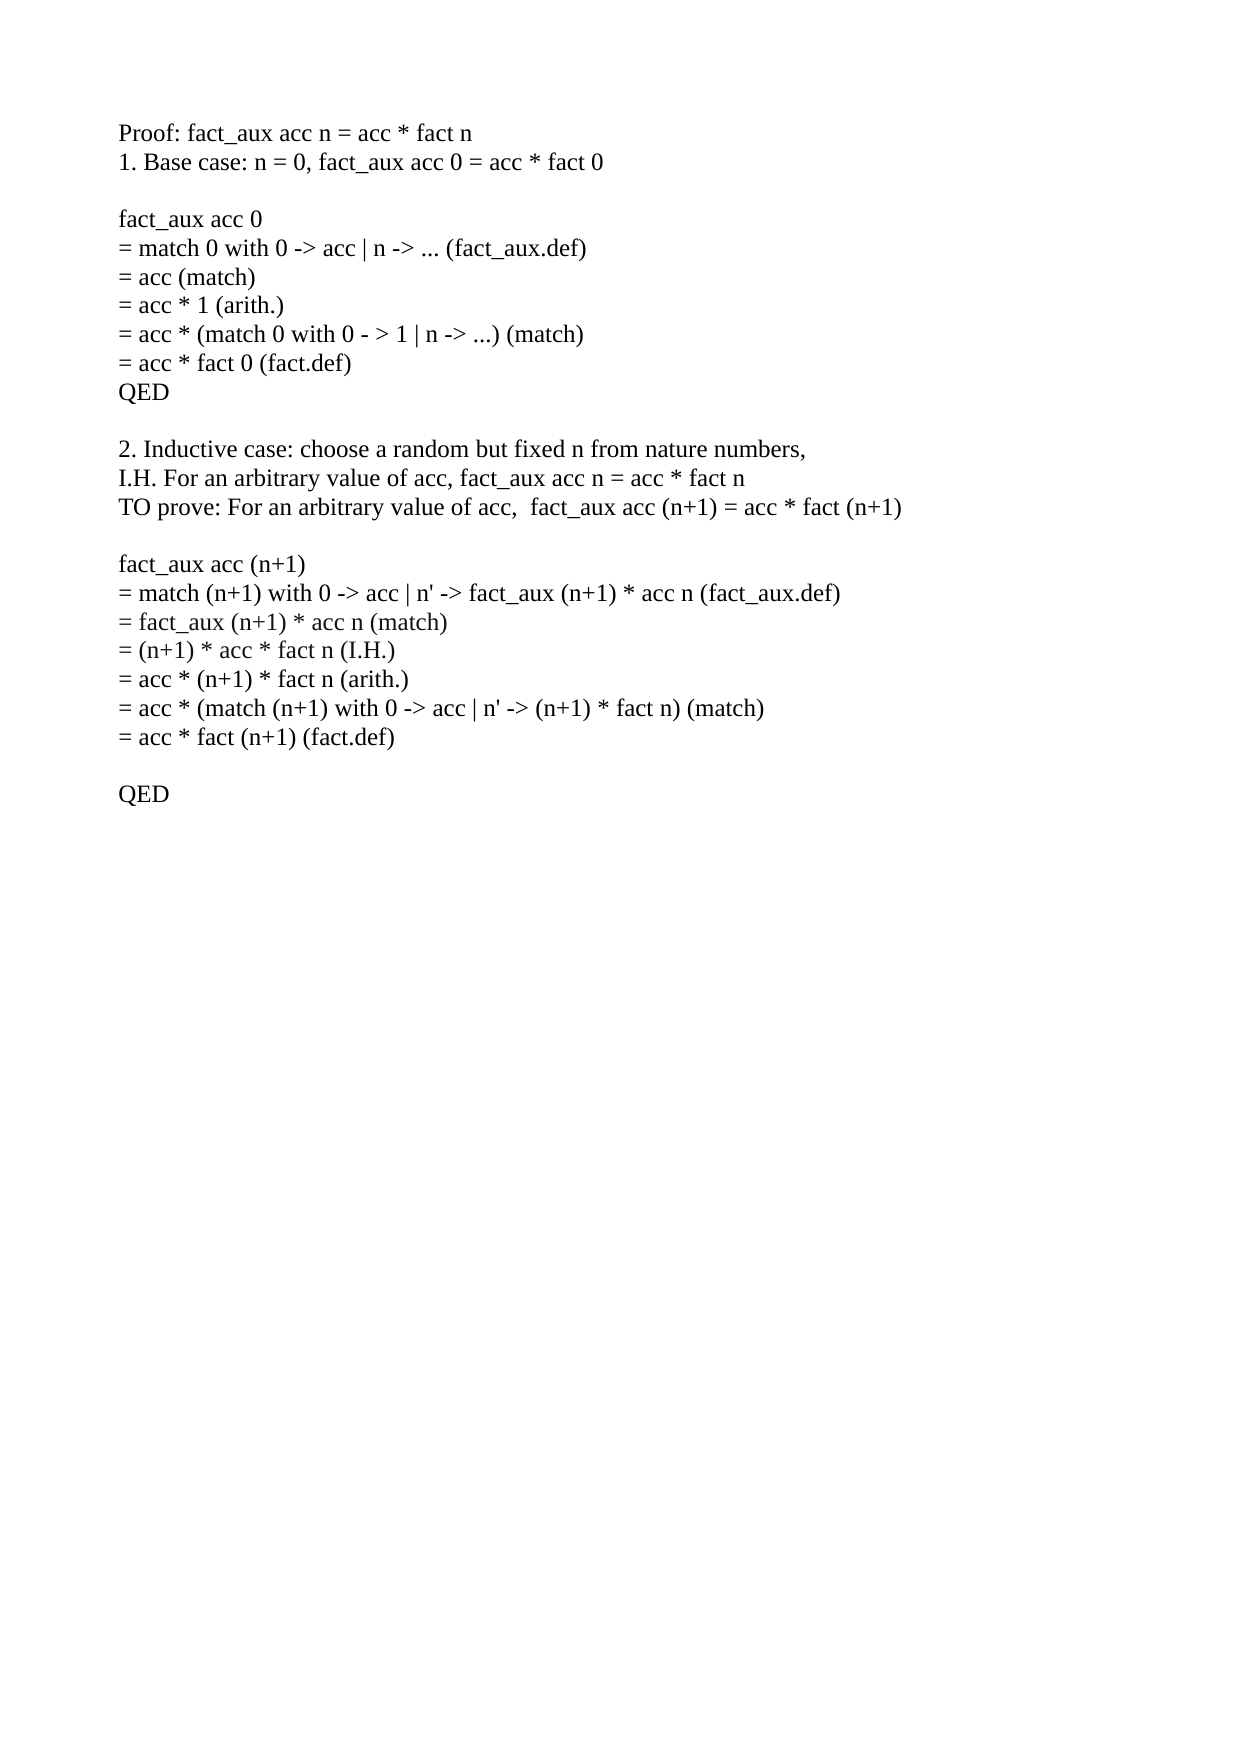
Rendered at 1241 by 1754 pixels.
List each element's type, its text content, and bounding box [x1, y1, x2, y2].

text = acc (match) [118, 262, 1122, 291]
text = acc * (match (n+1) with 0 -> acc | n' -> (n+1) * fact n) (match) [118, 693, 1122, 722]
text = acc * (n+1) * fact n (arith.) [118, 664, 1122, 693]
text = acc * fact (n+1) (fact.def) [118, 722, 1122, 751]
text = (n+1) * acc * fact n (I.H.) [118, 636, 1122, 664]
text fact_aux acc 0 [118, 204, 1122, 233]
text QED [118, 377, 1122, 406]
text = acc * fact 0 (fact.def) [118, 348, 1122, 377]
text TO prove: For an arbitrary value of acc, fact_aux acc (n+1) = acc * fact (n+1) [118, 492, 1122, 521]
text Proof: fact_aux acc n = acc * fact n [118, 118, 1122, 147]
text 2. Inductive case: choose a random but fixed n from nature numbers, [118, 434, 1122, 463]
text fact_aux acc (n+1) [118, 549, 1122, 578]
text = match 0 with 0 -> acc | n -> ... (fact_aux.def) [118, 233, 1122, 262]
text 1. Base case: n = 0, fact_aux acc 0 = acc * fact 0 [118, 147, 1122, 176]
text QED [118, 779, 1122, 808]
text = fact_aux (n+1) * acc n (match) [118, 607, 1122, 636]
text = match (n+1) with 0 -> acc | n' -> fact_aux (n+1) * acc n (fact_aux.def) [118, 578, 1122, 607]
text = acc * (match 0 with 0 - > 1 | n -> ...) (match) [118, 319, 1122, 348]
text I.H. For an arbitrary value of acc, fact_aux acc n = acc * fact n [118, 463, 1122, 492]
text = acc * 1 (arith.) [118, 291, 1122, 319]
